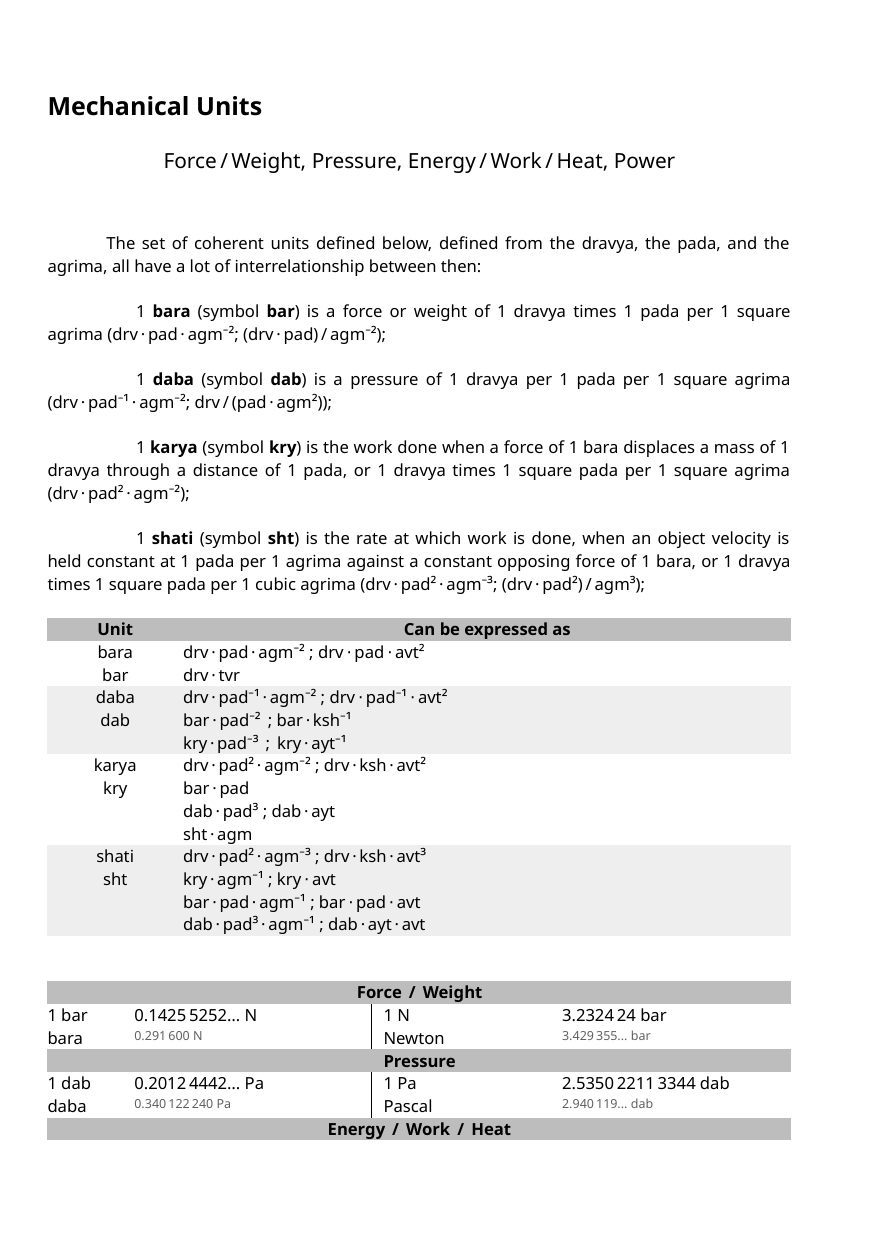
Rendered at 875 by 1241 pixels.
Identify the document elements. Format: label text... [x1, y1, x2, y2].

subtitle Force / Weight, Pressure, Energy / Work / Heat, Power [47, 146, 791, 174]
table_header Unit [47, 618, 183, 641]
table_cell 1 Pa Pascal [372, 1072, 562, 1117]
table_cell drv · pad² · agm⁻³ ; drv · ksh · avt³ kry · agm⁻¹ ; kry ⋅ avt bar · pad · agm⁻¹ ; bar ⋅ pad ⋅ avt dab · pad³ · agm⁻¹ ; dab · ayt · avt [183, 845, 791, 936]
table_cell karya kry [47, 754, 183, 845]
table_cell drv · pad⁻¹ · agm⁻² ; drv ⋅ pad⁻¹ ⋅ avt² bar · pad⁻² ; bar · ksh⁻¹ kry · pad⁻³ ; kry · ayt⁻¹ [183, 686, 791, 754]
table_cell 1 bar bara [47, 1004, 134, 1049]
table_header Force / Weight [47, 981, 791, 1004]
table_cell drv · pad · agm⁻² ; drv ⋅ pad ⋅ avt² drv · tvr [183, 641, 791, 686]
table_cell 3.2324 24 bar 3.429 355... bar [562, 1004, 791, 1049]
table_cell 0.2012 4442… Pa 0.340 122 240 Pa [134, 1072, 371, 1117]
text The set of coherent units defined below, defined from the dravya, the pada, and the agrima, all have a lot of interrelationship between then: [47, 232, 791, 277]
table_cell shati sht [47, 845, 183, 936]
text 1 bara (symbol bar) is a force or weight of 1 dravya times 1 pada per 1 square agrima (drv · pad · agm⁻²; (drv · pad) / agm⁻²); [47, 300, 791, 345]
text 1 shati (symbol sht) is the rate at which work is done, when an object velocity is held constant at 1 pada per 1 agrima against a constant opposing force of 1 bara, or 1 dravya times 1 square pada per 1 cubic agrima (drv · pad² · agm⁻³; (drv · pad²) / agm³); [47, 527, 791, 595]
table_cell bara bar [47, 641, 183, 686]
table_cell 2.5350 2211 3344 dab 2.940 119... dab [562, 1072, 791, 1117]
table_cell drv · pad² · agm⁻² ; drv · ksh · avt² bar · pad dab · pad³ ; dab · ayt sht · agm [183, 754, 791, 845]
table_header Can be expressed as [183, 618, 791, 641]
table_cell 0.1425 5252… N 0.291 600 N [134, 1004, 371, 1049]
table_cell daba dab [47, 686, 183, 754]
table_cell 1 N Newton [372, 1004, 562, 1049]
table_cell Pressure [47, 1049, 791, 1072]
text 1 daba (symbol dab) is a pressure of 1 dravya per 1 pada per 1 square agrima (drv · pad⁻¹ · agm⁻²; drv / (pad · agm²)); [47, 368, 791, 413]
subtitle Mechanical Units [47, 88, 791, 123]
table_cell 1 dab daba [47, 1072, 134, 1117]
table_cell Energy / Work / Heat [47, 1118, 791, 1140]
text 1 karya (symbol kry) is the work done when a force of 1 bara displaces a mass of 1 dravya through a distance of 1 pada, or 1 dravya times 1 square pada per 1 square agrima (drv · pad² · agm⁻²); [47, 436, 791, 504]
